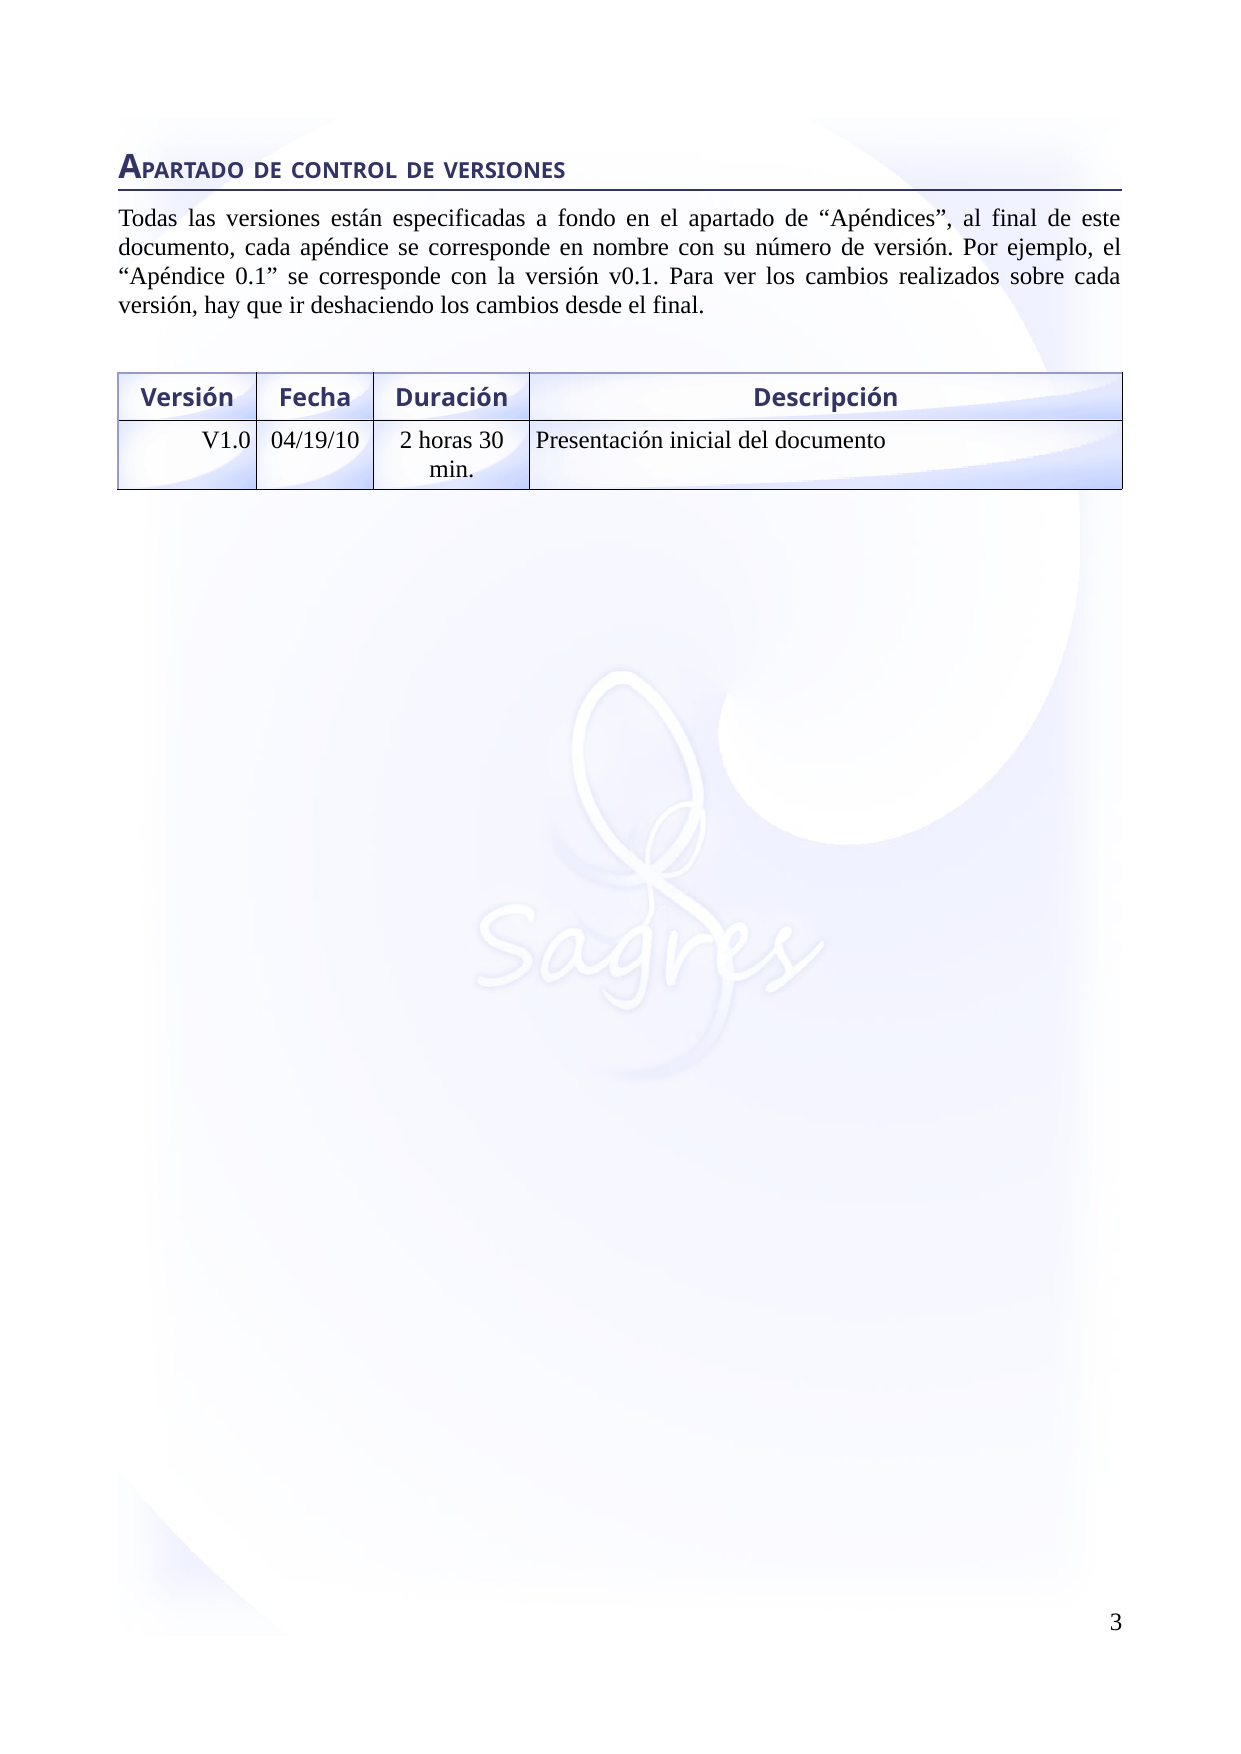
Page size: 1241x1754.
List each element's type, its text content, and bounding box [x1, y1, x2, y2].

text Todas las versiones están especificadas a fondo en el apartado de “Apéndices”, al final de este documento, cada apéndice se corresponde en nombre con su número de versión. Por ejemplo, el “Apéndice 0.1” se corresponde con la versión v0.1. Para ver los cambios realizados sobre cada versión, hay que ir deshaciendo los cambios desde el final. [118, 203, 1122, 318]
table_cell 2 horas 30 min. [374, 421, 529, 489]
table_cell V1.0 [119, 421, 256, 489]
table_header Duración [374, 374, 529, 420]
table_header Fecha [257, 374, 373, 420]
picture [118, 318, 1122, 372]
table_cell Presentación inicial del documento [530, 421, 1122, 489]
table_cell 19/04/10 [257, 421, 373, 489]
subtitle Apartado de control de versiones [118, 143, 1122, 189]
picture [118, 191, 1122, 203]
table_header Descripción [530, 374, 1122, 420]
picture [118, 118, 1122, 143]
table_header Versión [119, 374, 256, 420]
picture [118, 490, 1122, 1636]
